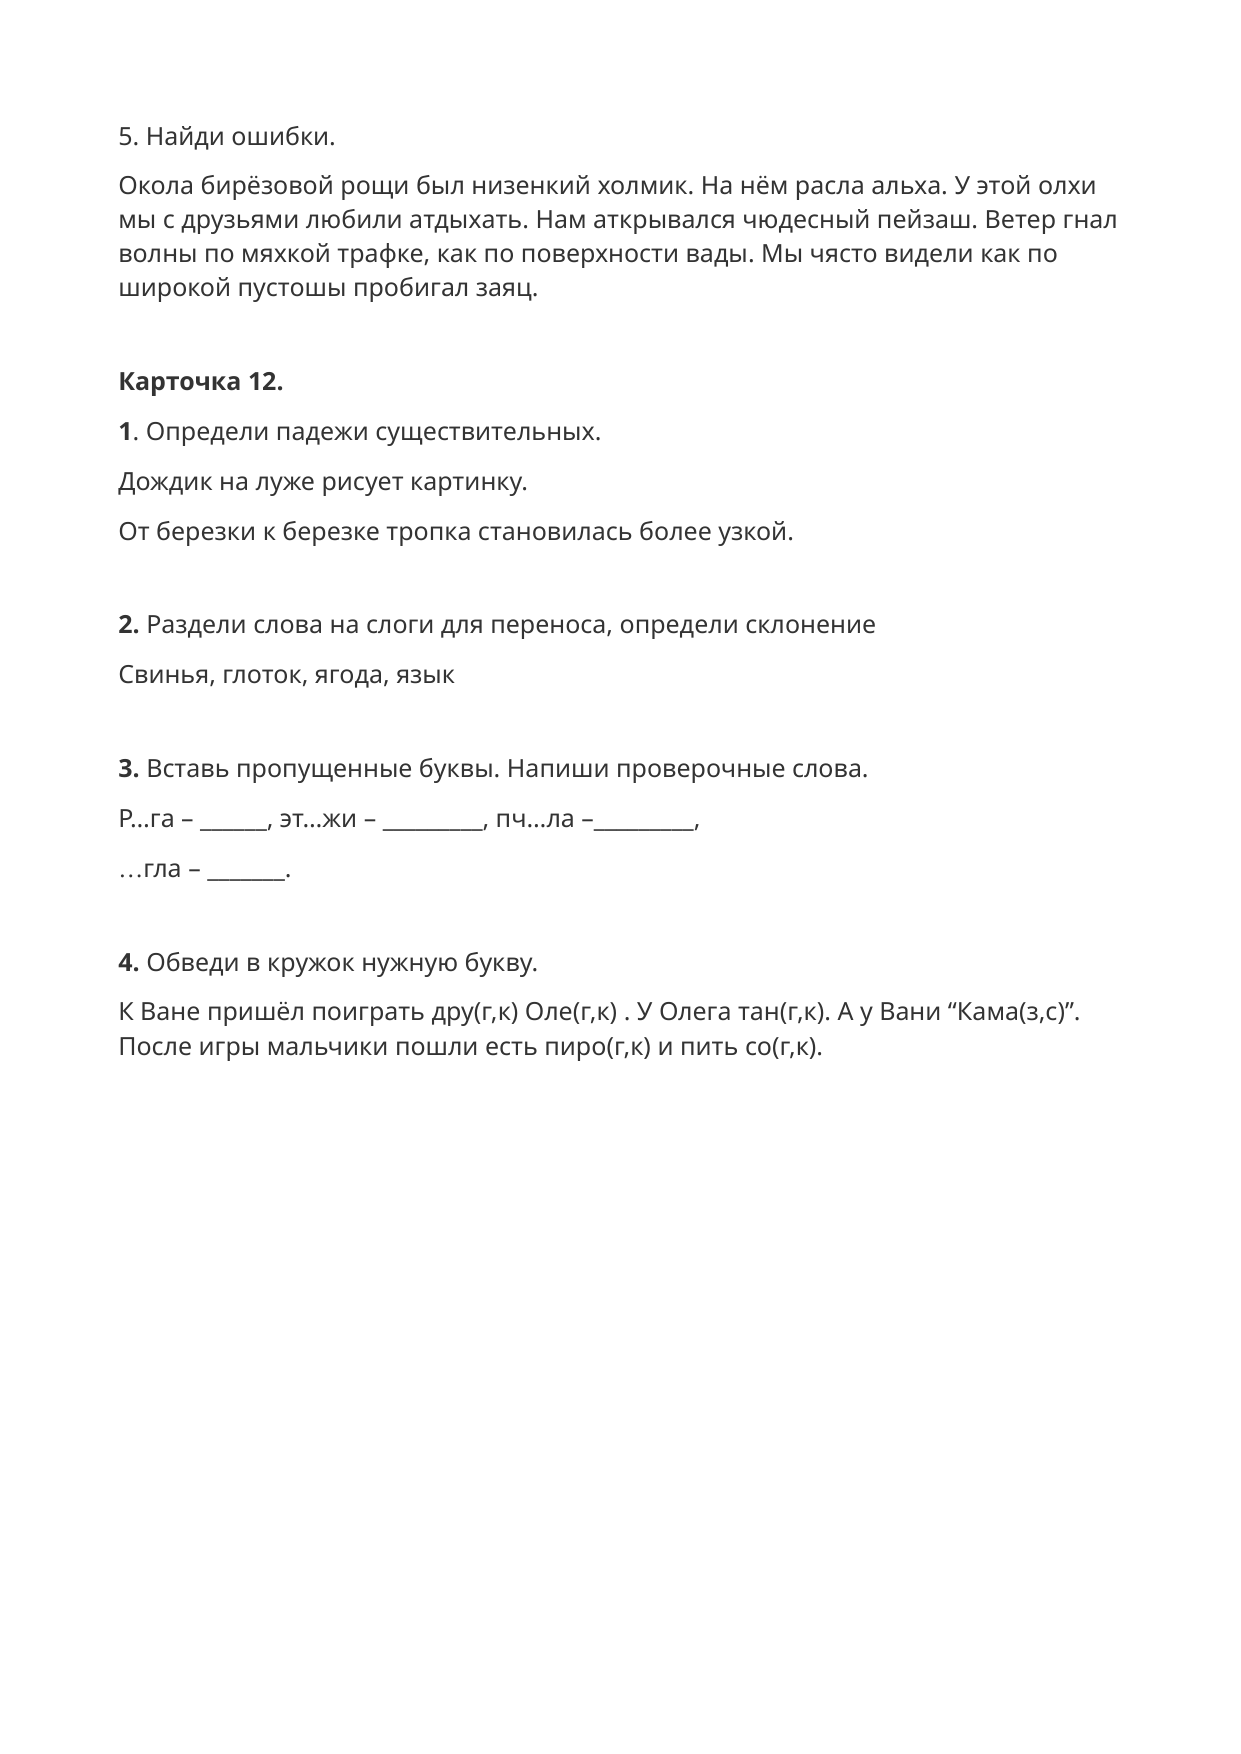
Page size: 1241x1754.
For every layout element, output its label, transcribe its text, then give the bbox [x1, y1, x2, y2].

text Окола бирёзовой рощи был низенкий холмик. На нём расла альха. У этой олхи мы с друзьями любили атдыхать. Нам аткрывался чюдесный пейзаш. Ветер гнал волны по мяхкой трафке, как по поверхности вады. Мы чясто видели как по широкой пустошы пробигал заяц. [118, 168, 1122, 304]
text 3. Вставь пропущенные буквы. Напиши проверочные слова. [118, 751, 1122, 785]
text От березки к березке тропка становилась более узкой. [118, 513, 1122, 547]
text Свинья, глоток, ягода, язык [118, 657, 1122, 691]
text 4. Обведи в кружок нужную букву. [118, 944, 1122, 978]
text 2. Раздели слова на слоги для переноса, определи склонение [118, 607, 1122, 641]
text Карточка 12. [118, 364, 1122, 398]
text 5. Найди ошибки. [118, 118, 1122, 152]
text Р…га – ______, эт…жи – _________, пч…ла –_________, [118, 801, 1122, 835]
text 1. Определи падежи существительных. [118, 414, 1122, 448]
text …гла – _______. [118, 850, 1122, 884]
text К Ване пришёл поиграть дру(г,к) Оле(г,к) . У Олега тан(г,к). А у Вани “Кама(з,с)”. После игры мальчики пошли есть пиро(г,к) и пить со(г,к). [118, 994, 1122, 1062]
text Дождик на луже рисует картинку. [118, 463, 1122, 497]
